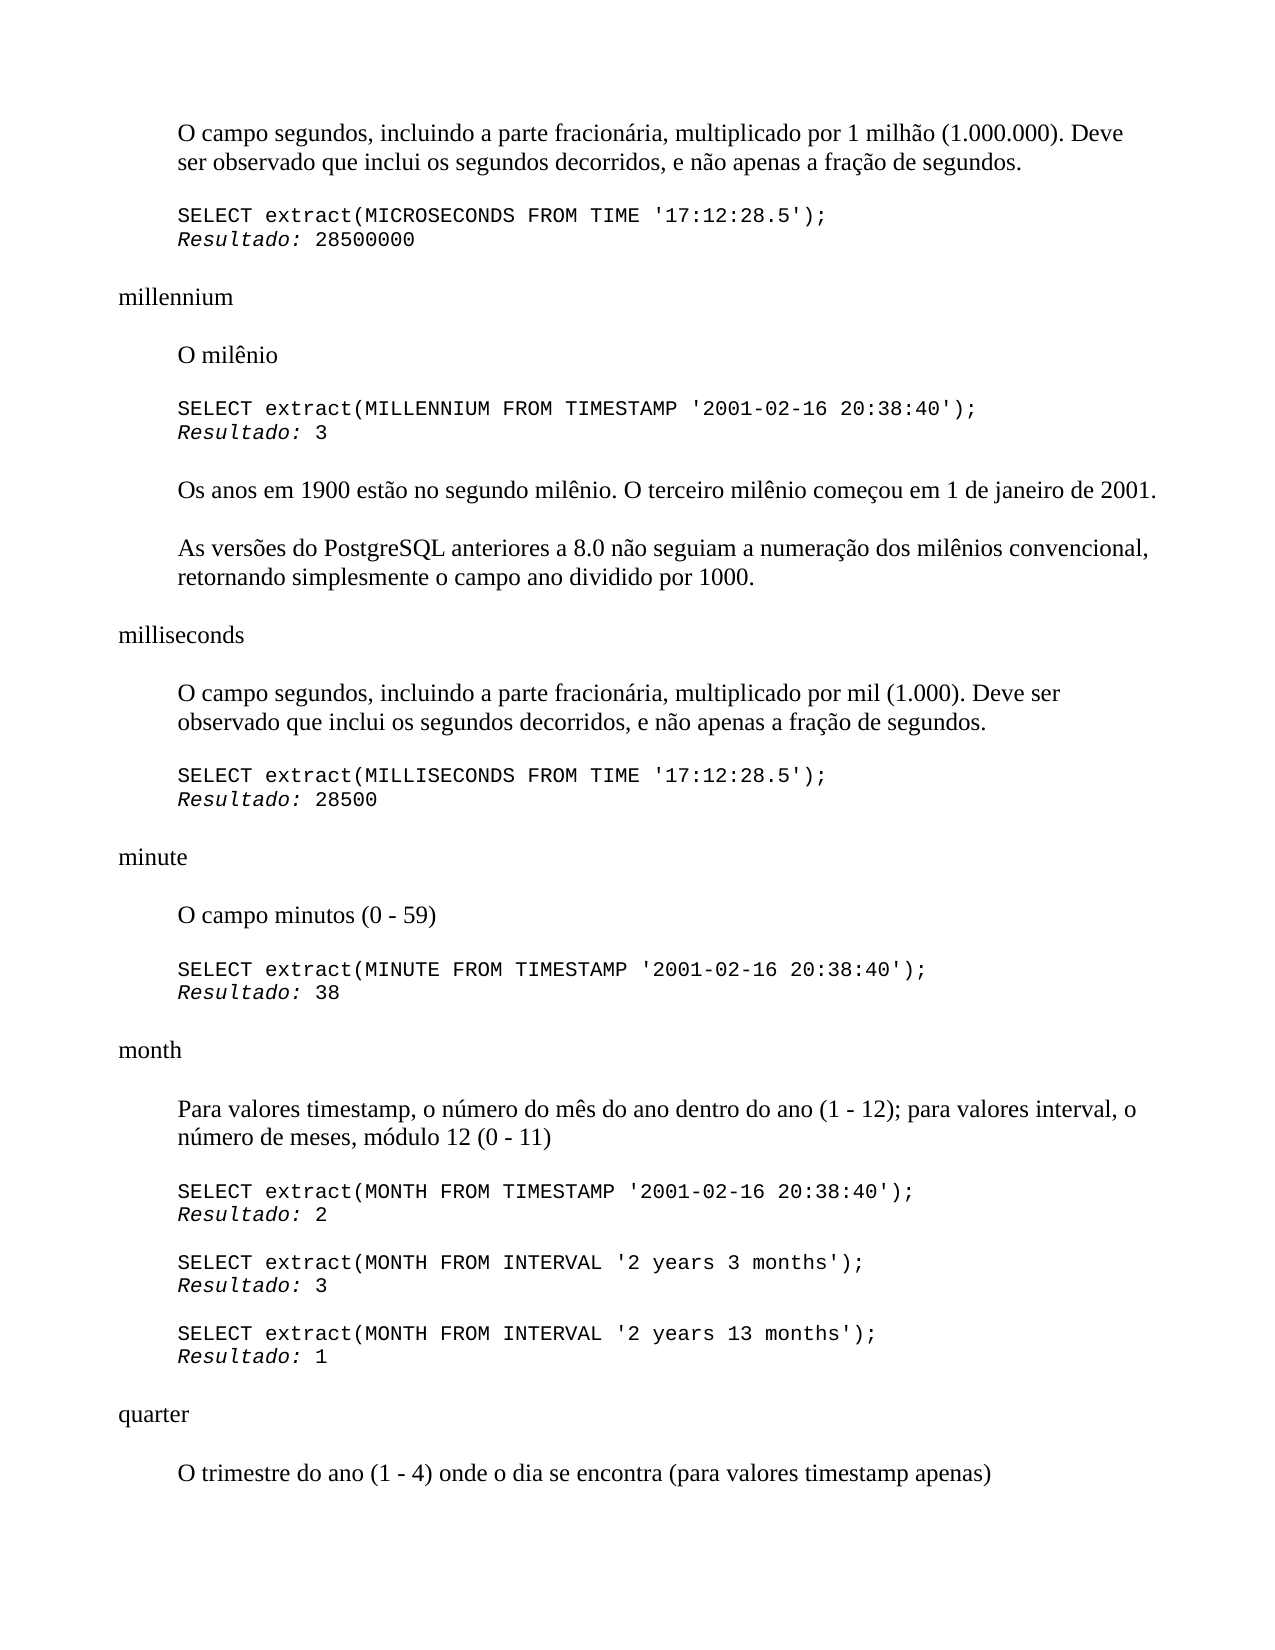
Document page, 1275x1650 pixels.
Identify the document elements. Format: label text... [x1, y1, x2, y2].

subtitle millennium [118, 282, 1157, 311]
text Resultado: 2 [177, 1204, 1157, 1228]
list O milênio [177, 340, 1157, 369]
list O campo segundos, incluindo a parte fracionária, multiplicado por mil (1.000). Deve ser observado que inclui os segundos decorridos, e não apenas a fração de segundos. [177, 678, 1157, 736]
text SELECT extract(MONTH FROM INTERVAL '2 years 3 months'); [177, 1252, 1157, 1275]
subtitle milliseconds [118, 620, 1157, 649]
list O campo segundos, incluindo a parte fracionária, multiplicado por 1 milhão (1.000.000). Deve ser observado que inclui os segundos decorridos, e não apenas a fração de segundos. [177, 118, 1157, 176]
text SELECT extract(MINUTE FROM TIMESTAMP '2001-02-16 20:38:40'); [177, 959, 1157, 982]
text SELECT extract(MONTH FROM INTERVAL '2 years 13 months'); [177, 1323, 1157, 1346]
list O trimestre do ano (1 - 4) onde o dia se encontra (para valores timestamp apenas) [177, 1458, 1157, 1486]
text SELECT extract(MILLENNIUM FROM TIMESTAMP '2001-02-16 20:38:40'); [177, 398, 1157, 422]
text Resultado: 1 [177, 1346, 1157, 1370]
list Para valores timestamp, o número do mês do ano dentro do ano (1 - 12); para valores interval, o número de meses, módulo 12 (0 - 11) [177, 1094, 1157, 1151]
subtitle quarter [118, 1399, 1157, 1428]
text Resultado: 38 [177, 982, 1157, 1006]
text Resultado: 3 [177, 1275, 1157, 1299]
text Resultado: 3 [177, 422, 1157, 446]
text SELECT extract(MONTH FROM TIMESTAMP '2001-02-16 20:38:40'); [177, 1181, 1157, 1204]
text Resultado: 28500000 [177, 229, 1157, 252]
subtitle month [118, 1036, 1157, 1064]
text SELECT extract(MILLISECONDS FROM TIME '17:12:28.5'); [177, 766, 1157, 789]
text SELECT extract(MICROSECONDS FROM TIME '17:12:28.5'); [177, 205, 1157, 229]
list As versões do PostgreSQL anteriores a 8.0 não seguiam a numeração dos milênios convencional, retornando simplesmente o campo ano dividido por 1000. [177, 533, 1157, 591]
list Os anos em 1900 estão no segundo milênio. O terceiro milênio começou em 1 de janeiro de 2001. [177, 475, 1157, 504]
text Resultado: 28500 [177, 789, 1157, 813]
list O campo minutos (0 - 59) [177, 901, 1157, 929]
subtitle minute [118, 842, 1157, 871]
